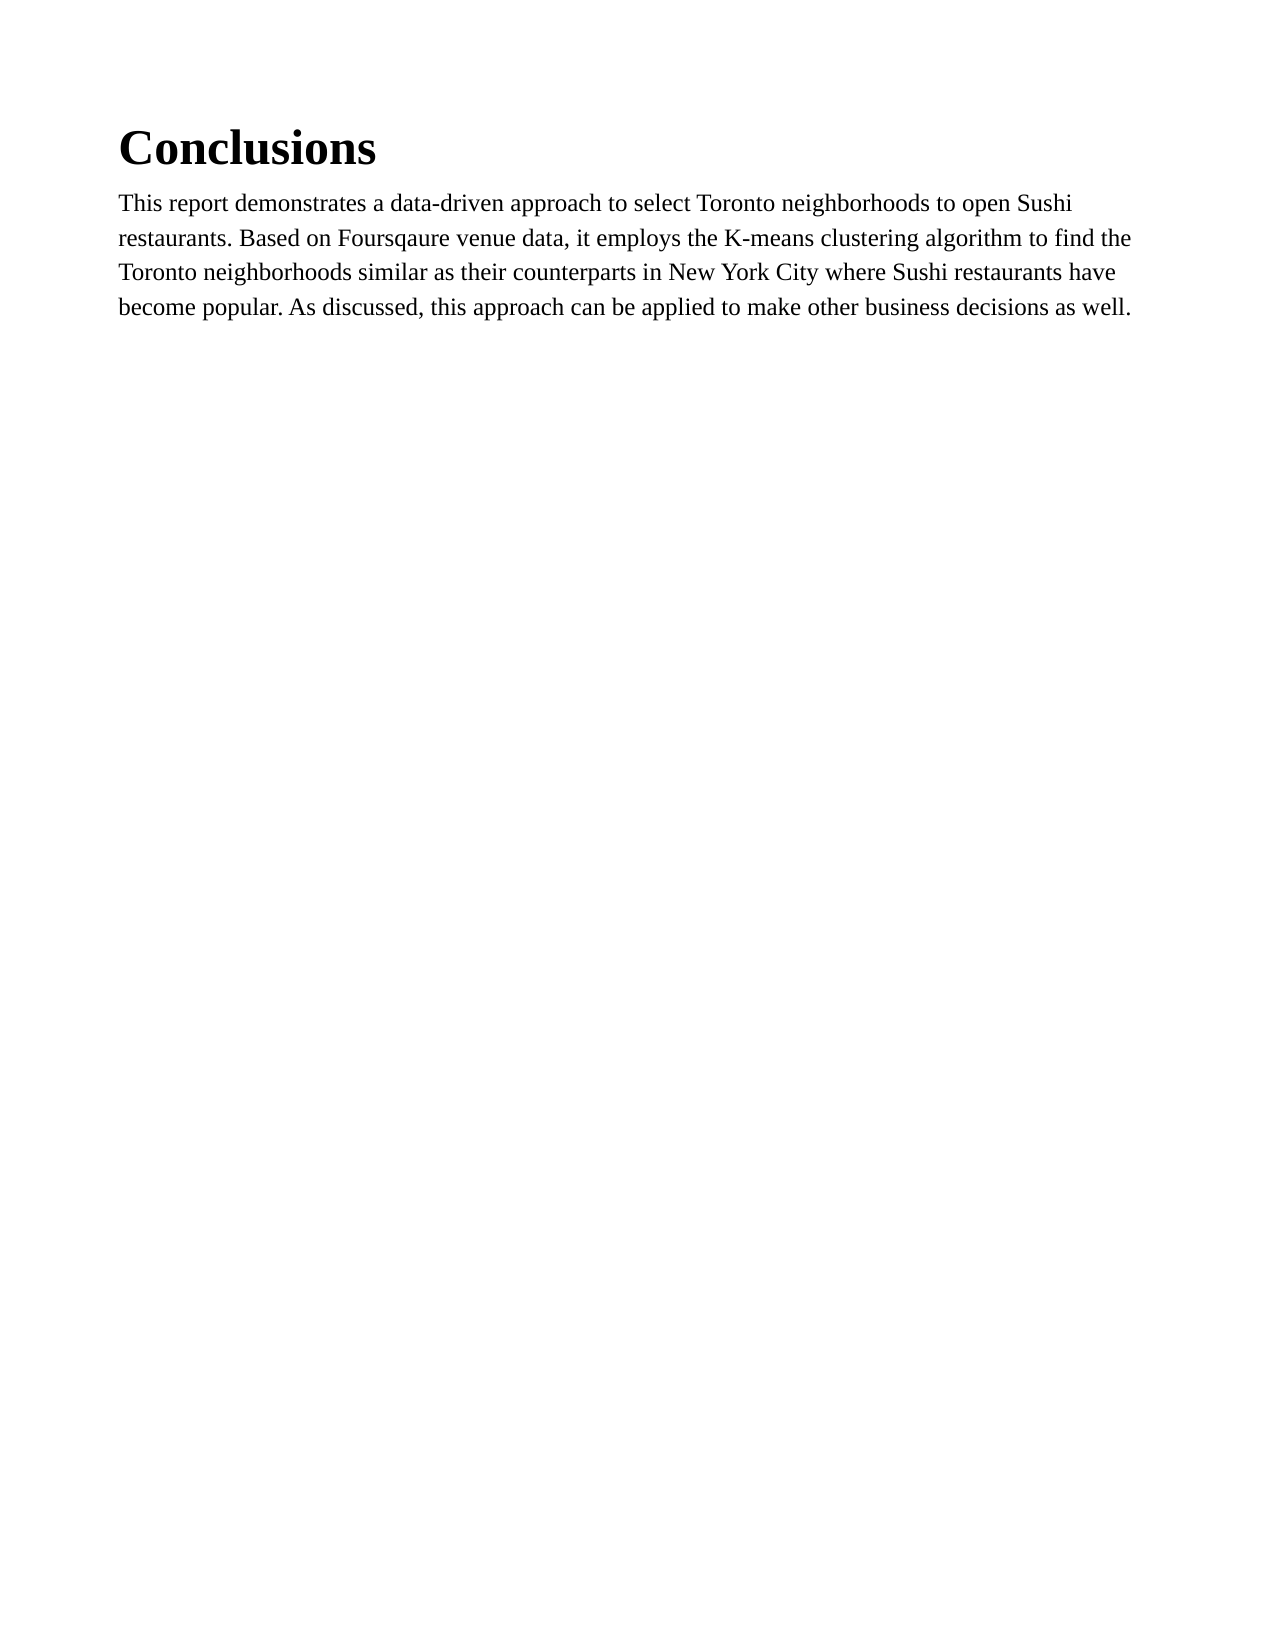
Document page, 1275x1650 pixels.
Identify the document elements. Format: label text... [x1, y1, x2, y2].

text This report demonstrates a data-driven approach to select Toronto neighborhoods to open Sushi restaurants. Based on Foursqaure venue data, it employs the K-means clustering algorithm to find the Toronto neighborhoods similar as their counterparts in New York City where Sushi restaurants have become popular. As discussed, this approach can be applied to make other business decisions as well. [118, 188, 1157, 320]
subtitle Conclusions [118, 118, 1157, 176]
